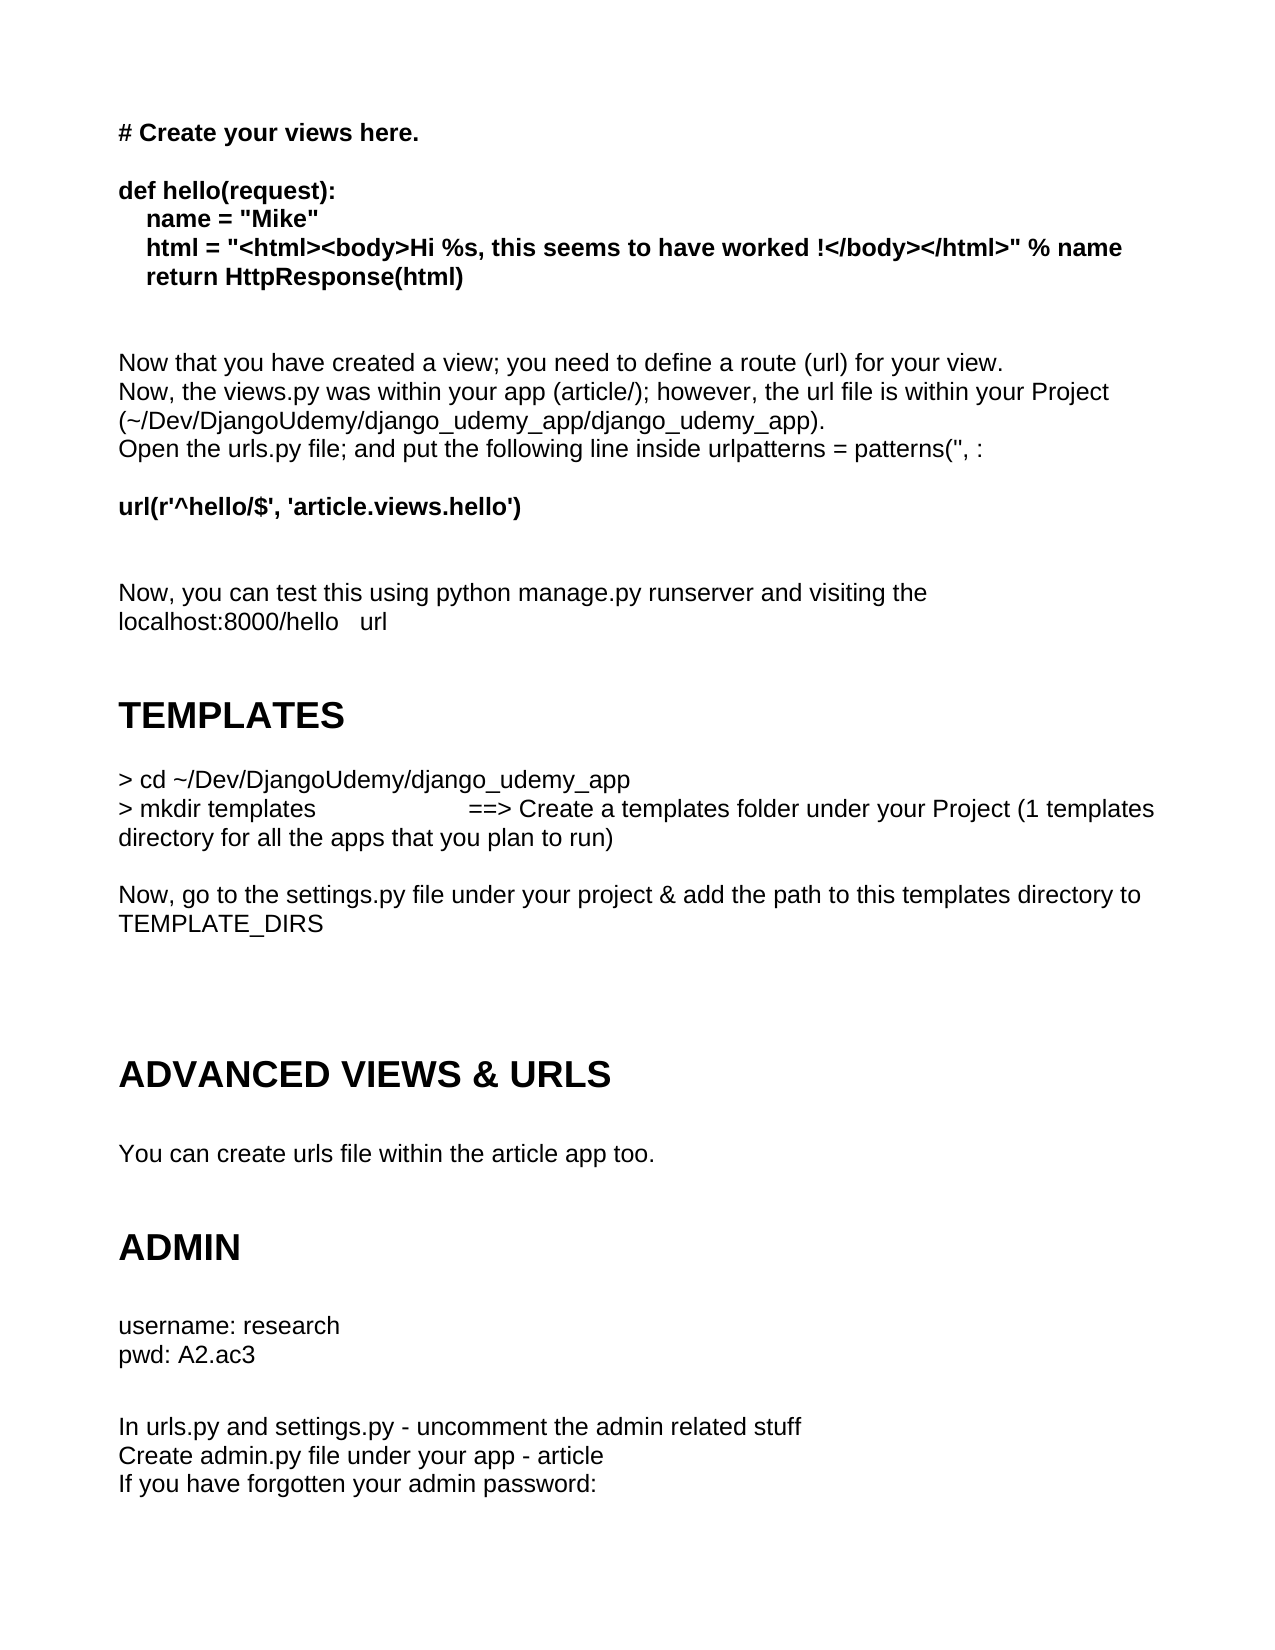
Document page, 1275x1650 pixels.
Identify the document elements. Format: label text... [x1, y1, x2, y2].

text Now, go to the settings.py file under your project & add the path to this templates directory to TEMPLATE_DIRS [118, 880, 1157, 937]
text Create admin.py file under your app - article [118, 1441, 1157, 1469]
text Open the urls.py file; and put the following line inside urlpatterns = patterns('', : [118, 434, 1157, 463]
text Now, you can test this using python manage.py runserver and visiting the [118, 578, 1157, 607]
text name = "Mike" [118, 204, 1157, 233]
text html = "<html><body>Hi %s, this seems to have worked !</body></html>" % name [118, 233, 1157, 262]
text localhost:8000/hello url [118, 607, 1157, 636]
text If you have forgotten your admin password: [118, 1469, 1157, 1498]
text TEMPLATES [118, 693, 1157, 736]
text Now that you have created a view; you need to define a route (url) for your view. [118, 348, 1157, 377]
text ADMIN [118, 1225, 1157, 1268]
text ADVANCED VIEWS & URLS [118, 1052, 1157, 1096]
text url(r'^hello/$', 'article.views.hello') [118, 492, 1157, 521]
text You can create urls file within the article app too. [118, 1139, 1157, 1167]
text pwd: A2.ac3 [118, 1340, 1157, 1369]
text # Create your views here. [118, 118, 1157, 147]
text return HttpResponse(html) [118, 262, 1157, 291]
text def hello(request): [118, 176, 1157, 204]
text In urls.py and settings.py - uncomment the admin related stuff [118, 1412, 1157, 1441]
text > cd ~/Dev/DjangoUdemy/django_udemy_app [118, 765, 1157, 794]
text username: research [118, 1311, 1157, 1340]
text > mkdir templates ==> Create a templates folder under your Project (1 templates directory for all the apps that you plan to run) [118, 794, 1157, 851]
text Now, the views.py was within your app (article/); however, the url file is within your Project (~/Dev/DjangoUdemy/django_udemy_app/django_udemy_app). [118, 377, 1157, 434]
